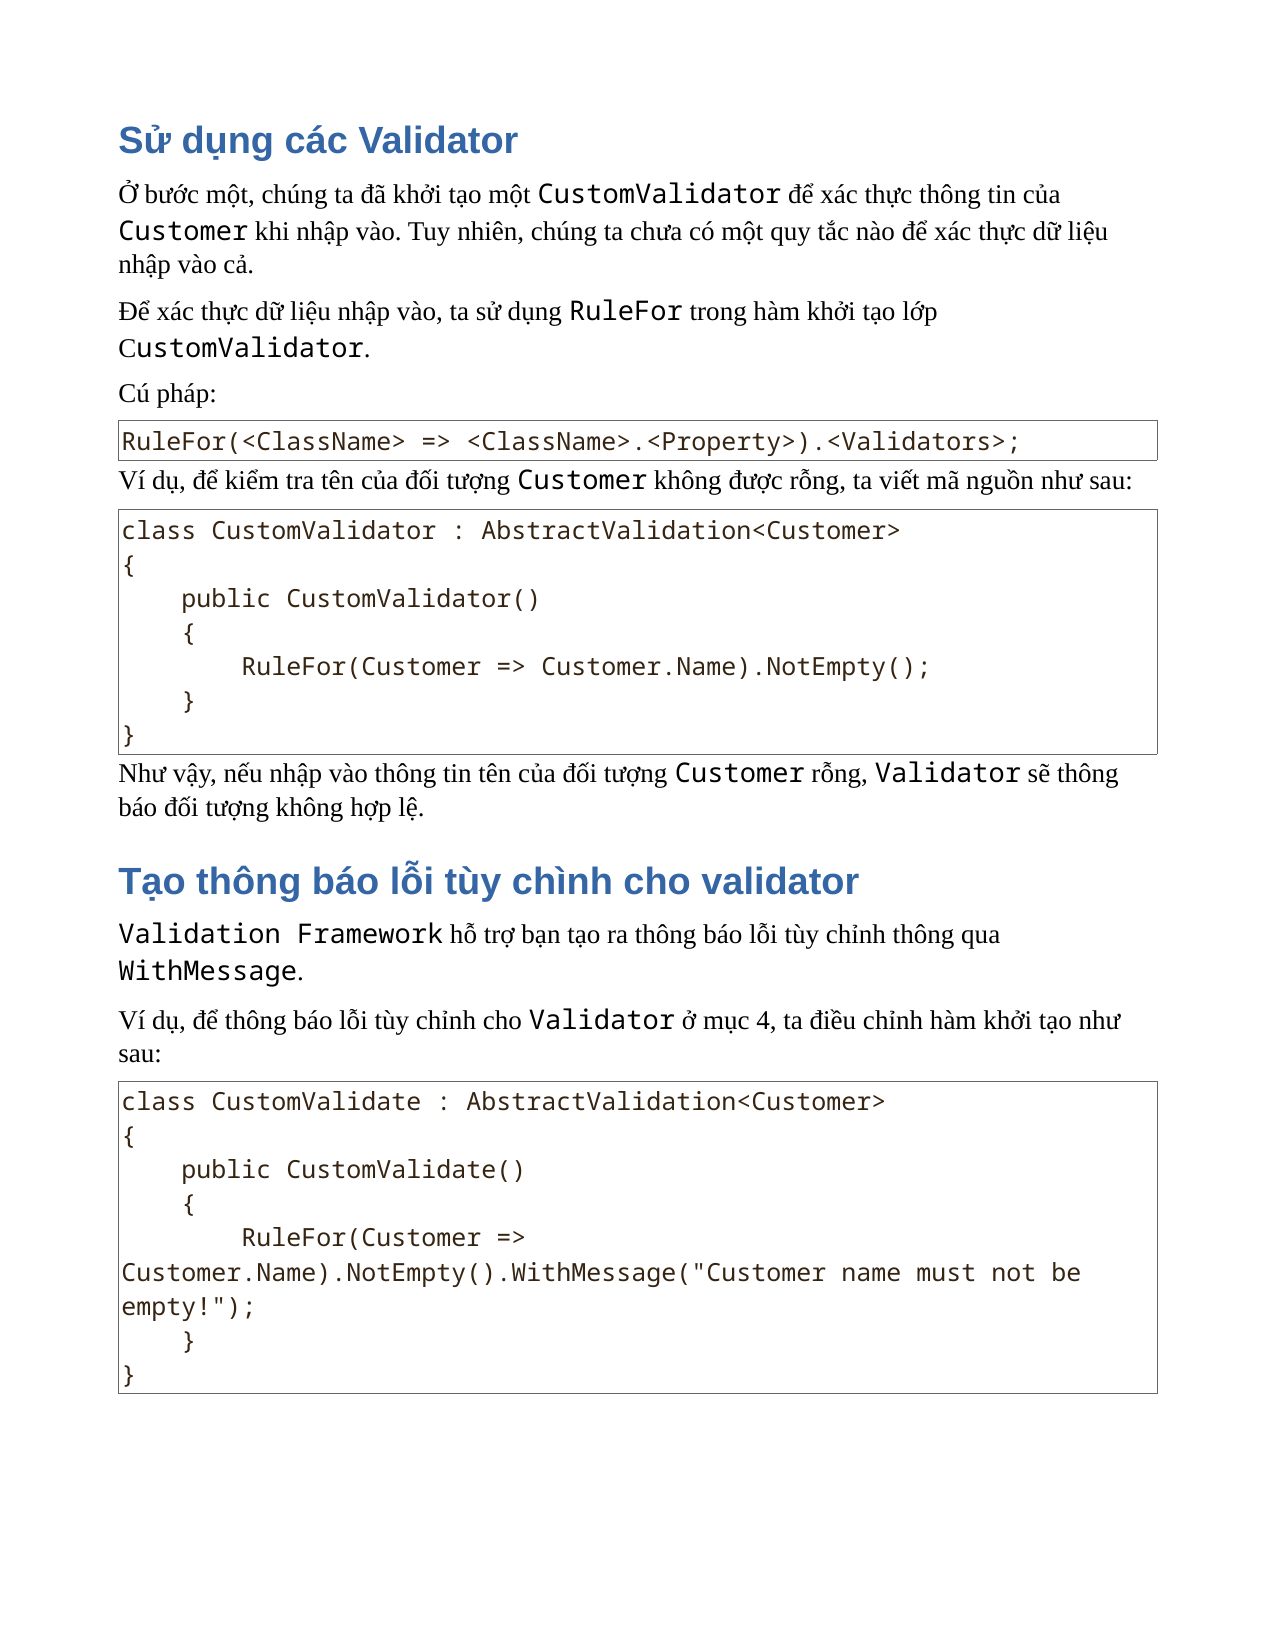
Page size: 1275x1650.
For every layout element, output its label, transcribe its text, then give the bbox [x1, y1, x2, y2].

text { [119, 611, 1157, 645]
text Như vậy, nếu nhập vào thông tin tên của đối tượng Customer rỗng, Validator sẽ thông báo đối tượng không hợp lệ. [118, 755, 1157, 822]
text Để xác thực dữ liệu nhập vào, ta sử dụng RuleFor trong hàm khởi tạo lớp CustomValidator. [118, 291, 1157, 365]
text { [119, 1183, 1157, 1217]
text { [119, 543, 1157, 577]
text Ví dụ, để kiểm tra tên của đối tượng Customer không được rỗng, ta viết mã nguồn như sau: [118, 461, 1157, 497]
text RuleFor(Customer => Customer.Name).NotEmpty(); [119, 645, 1157, 679]
text Ở bước một, chúng ta đã khởi tạo một CustomValidator để xác thực thông tin của Customer khi nhập vào. Tuy nhiên, chúng ta chưa có một quy tắc nào để xác thực dữ liệu nhập vào cả. [118, 174, 1157, 279]
text Ví dụ, để thông báo lỗi tùy chỉnh cho Validator ở mục 4, ta điều chỉnh hàm khởi tạo như sau: [118, 1001, 1157, 1069]
text } [119, 679, 1157, 713]
text Cú pháp: [118, 377, 1157, 408]
text class CustomValidate : AbstractValidation<Customer> [119, 1082, 1157, 1115]
text RuleFor(<ClassName> => <ClassName>.<Property>).<Validators>; [119, 421, 1157, 460]
text RuleFor(Customer => Customer.Name).NotEmpty().WithMessage("Customer name must not be empty!"); [119, 1217, 1157, 1319]
text public CustomValidator() [119, 577, 1157, 611]
text { [119, 1115, 1157, 1149]
subtitle Sử dụng các Validator [118, 118, 1157, 162]
text } [119, 713, 1157, 754]
text public CustomValidate() [119, 1149, 1157, 1183]
text Validation Framework hỗ trợ bạn tạo ra thông báo lỗi tùy chỉnh thông qua WithMessage. [118, 915, 1157, 989]
subtitle Tạo thông báo lỗi tùy chình cho validator [118, 859, 1157, 902]
text } [119, 1353, 1157, 1393]
text class CustomValidator : AbstractValidation<Customer> [119, 510, 1157, 543]
text } [119, 1319, 1157, 1353]
